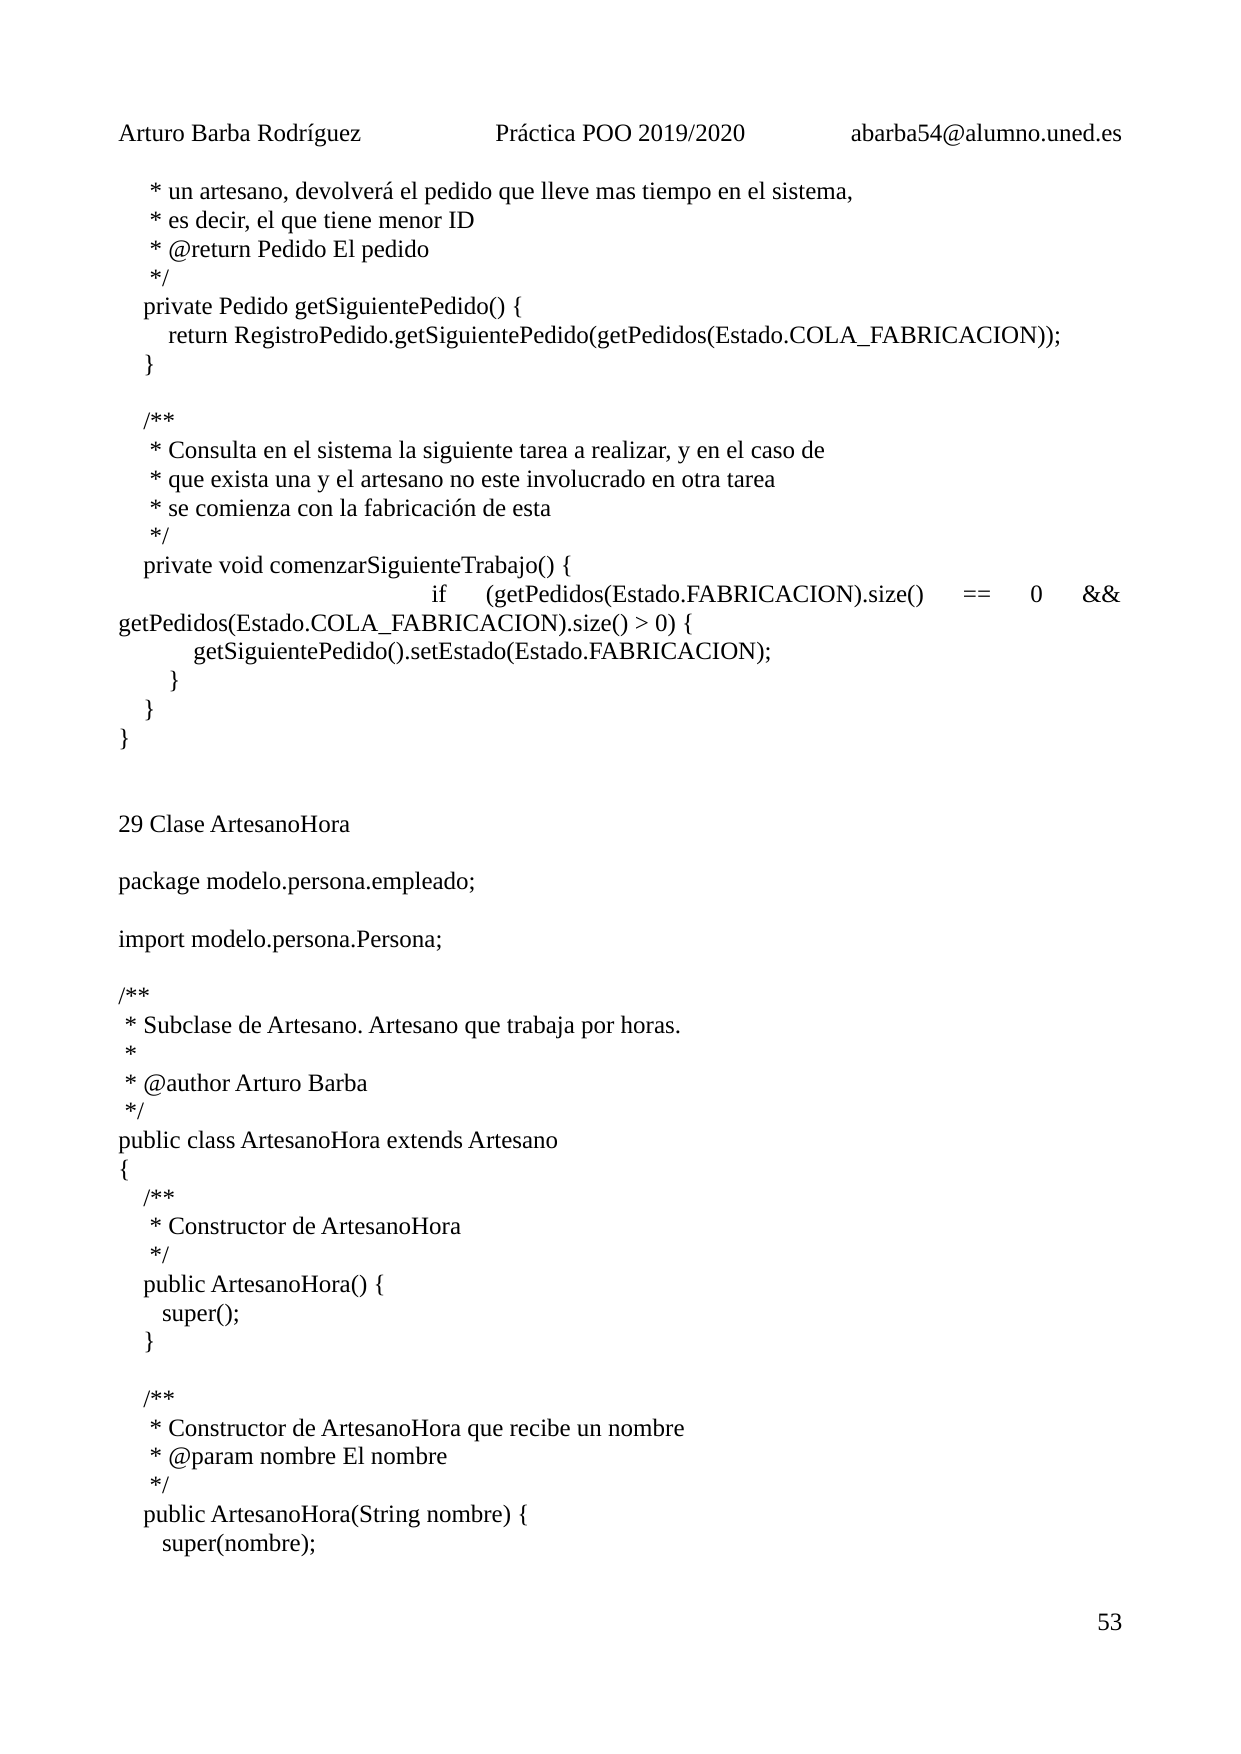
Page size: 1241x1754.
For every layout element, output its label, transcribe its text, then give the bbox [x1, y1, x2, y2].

text } [118, 1326, 1122, 1355]
text */ [118, 1240, 1122, 1269]
text package modelo.persona.empleado; [118, 866, 1122, 895]
text import modelo.persona.Persona; [118, 924, 1122, 953]
text /** [118, 981, 1122, 1010]
text * Consulta en el sistema la siguiente tarea a realizar, y en el caso de [118, 435, 1122, 464]
text * @param nombre El nombre [118, 1441, 1122, 1470]
text /** [118, 406, 1122, 435]
text * @author Arturo Barba [118, 1068, 1122, 1096]
text * Constructor de ArtesanoHora que recibe un nombre [118, 1413, 1122, 1441]
text /** [118, 1384, 1122, 1413]
text if (getPedidos(Estado.FABRICACION).size() == 0 && getPedidos(Estado.COLA_FABRICACION).size() > 0) { [118, 579, 1122, 636]
text getSiguientePedido().setEstado(Estado.FABRICACION); [118, 636, 1122, 665]
text super(); [118, 1298, 1122, 1326]
text public ArtesanoHora() { [118, 1269, 1122, 1298]
text super(nombre); [118, 1528, 1122, 1556]
text * [118, 1039, 1122, 1068]
text return RegistroPedido.getSiguientePedido(getPedidos(Estado.COLA_FABRICACION)); [118, 320, 1122, 349]
text } [118, 694, 1122, 723]
text */ [118, 1470, 1122, 1499]
text * @return Pedido El pedido [118, 234, 1122, 263]
text } [118, 665, 1122, 694]
text public class ArtesanoHora extends Artesano [118, 1125, 1122, 1154]
text * se comienza con la fabricación de esta [118, 493, 1122, 521]
text */ [118, 521, 1122, 550]
text * Constructor de ArtesanoHora [118, 1211, 1122, 1240]
text * Subclase de Artesano. Artesano que trabaja por horas. [118, 1010, 1122, 1039]
text { [118, 1154, 1122, 1183]
text * es decir, el que tiene menor ID [118, 205, 1122, 234]
text */ [118, 263, 1122, 291]
text * que exista una y el artesano no este involucrado en otra tarea [118, 464, 1122, 493]
text public ArtesanoHora(String nombre) { [118, 1499, 1122, 1528]
text 29 Clase ArtesanoHora [118, 809, 1122, 838]
text } [118, 723, 1122, 751]
text /** [118, 1183, 1122, 1211]
text } [118, 349, 1122, 378]
text private void comenzarSiguienteTrabajo() { [118, 550, 1122, 579]
text * un artesano, devolverá el pedido que lleve mas tiempo en el sistema, [118, 176, 1122, 205]
text private Pedido getSiguientePedido() { [118, 291, 1122, 320]
text */ [118, 1096, 1122, 1125]
